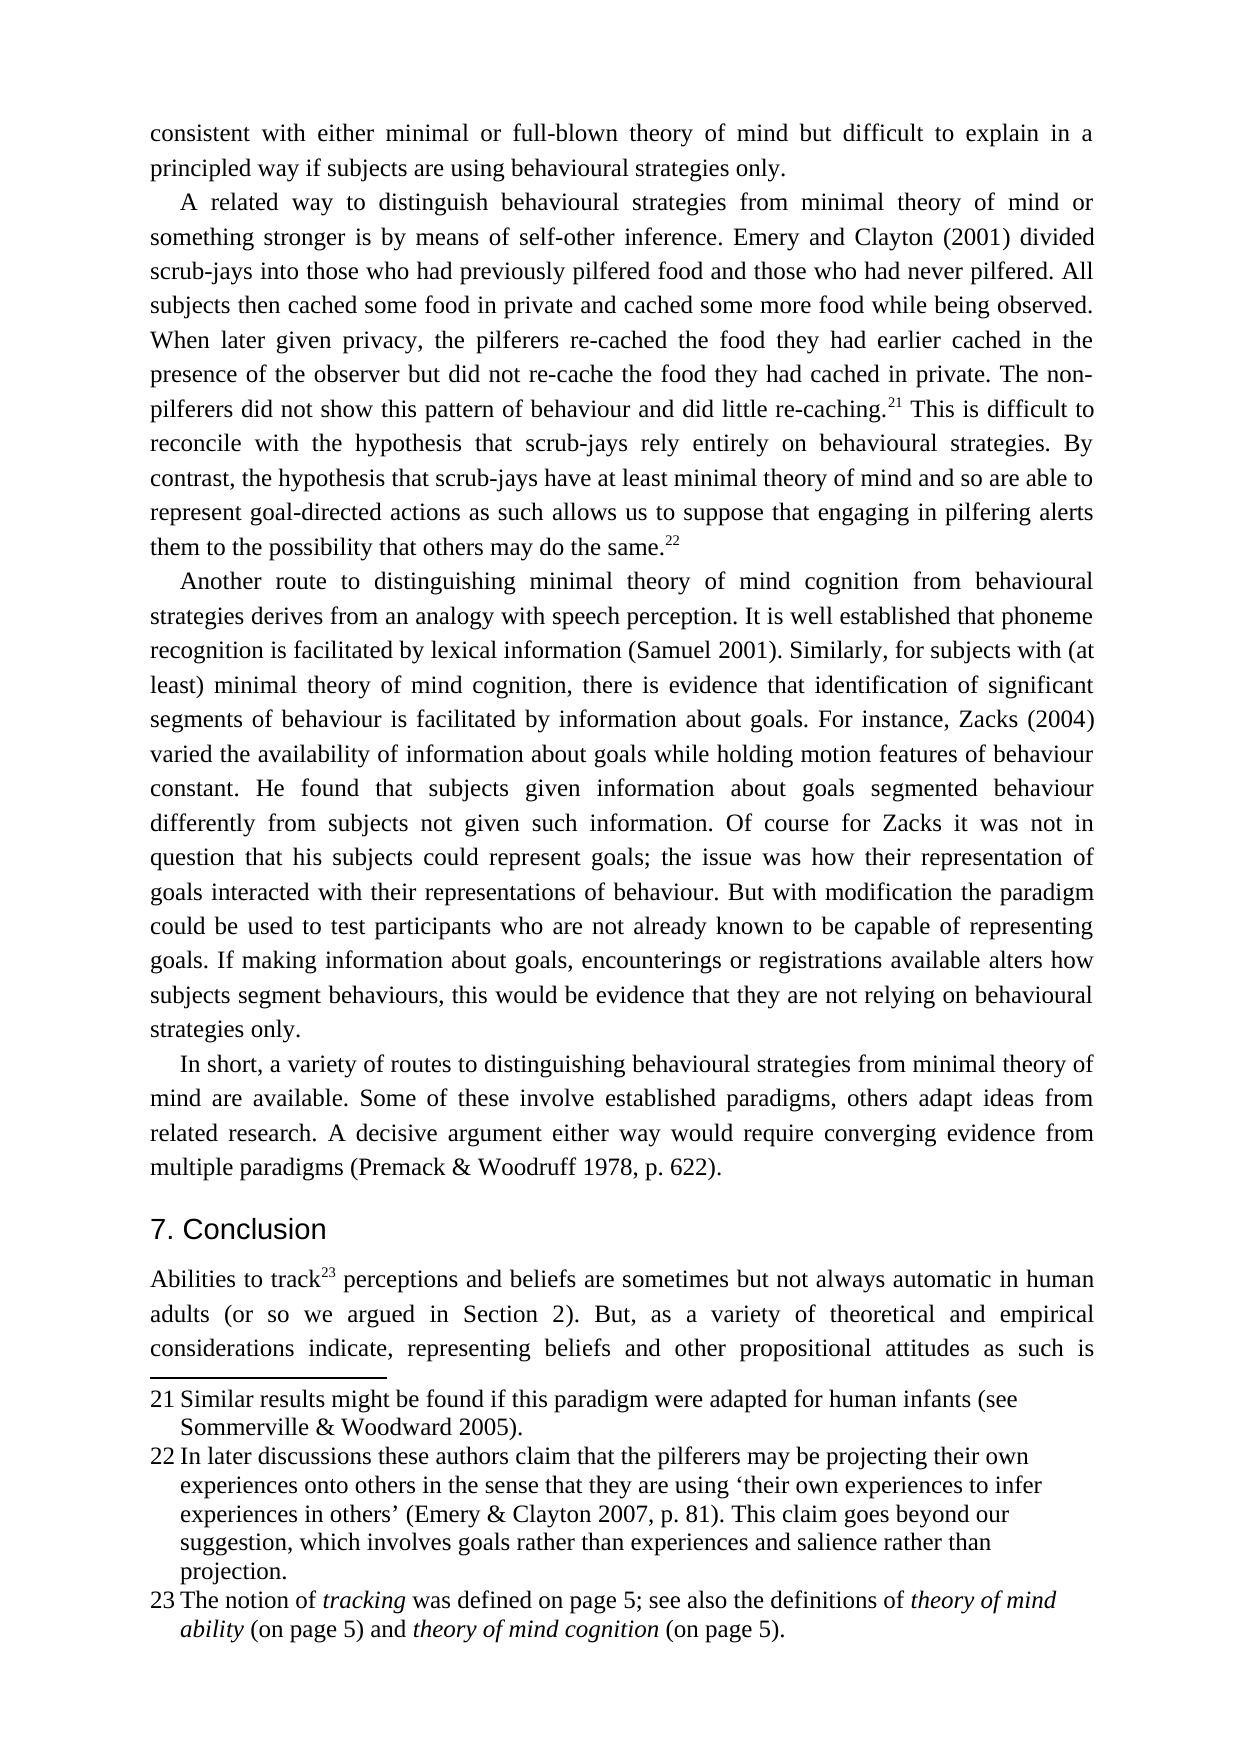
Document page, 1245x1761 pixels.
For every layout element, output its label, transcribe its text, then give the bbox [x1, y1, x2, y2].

text In later discussions these authors claim that the pilferers may be projecting their own experiences onto others in the sense that they are using ‘their own experiences to infer experiences in others’ (Emery & Clayton 2007 , p. 81). This claim goes beyond our suggestion, which involves goals rather than experiences and salience rather than projection. [150, 1441, 1095, 1585]
text Similar results might be found if this paradigm were adapted for human infants (see Sommerville & Woodward 2005 ). [150, 1384, 1095, 1441]
text In short, a variety of routes to distinguishing behavioural strategies from minimal theory of mind are available. Some of these involve established paradigms, others adapt ideas from related research. A decisive argument either way would require converging evidence from multiple paradigms (Premack & Woodruff 1978 , p. 622). [150, 1049, 1095, 1181]
text Abilities to track perceptions and beliefs are sometimes but not always automatic in human adults (or so we argued in Section 2 ). But, as a variety of theoretical and empirical considerations indicate, representing beliefs and other propositional attitudes as such is [150, 1264, 1095, 1362]
text consistent with either minimal or full-blown theory of mind but difficult to explain in a principled way if subjects are using behavioural strategies only. [150, 118, 1095, 181]
text A related way to distinguish behavioural strategies from minimal theory of mind or something stronger is by means of self-other inference. Emery and Clayton (2001 ) divided scrub-jays into those who had previously pilfered food and those who had never pilfered. All subjects then cached some food in private and cached some more food while being observed. When later given privacy, the pilferers re-cached the food they had earlier cached in the presence of the observer but did not re-cache the food they had cached in private. The non-pilferers did not show this pattern of behaviour and did little re-caching. This is difficult to reconcile with the hypothesis that scrub-jays rely entirely on behavioural strategies. By contrast, the hypothesis that scrub-jays have at least minimal theory of mind and so are able to represent goal-directed actions as such allows us to suppose that engaging in pilfering alerts them to the possibility that others may do the same. [150, 187, 1095, 561]
text Another route to distinguishing minimal theory of mind cognition from behavioural strategies derives from an analogy with speech perception. It is well established that phoneme recognition is facilitated by lexical information (Samuel 2001 ). Similarly, for subjects with (at least) minimal theory of mind cognition, there is evidence that identification of significant segments of behaviour is facilitated by information about goals. For instance, Zacks (2004 ) varied the availability of information about goals while holding motion features of behaviour constant. He found that subjects given information about goals segmented behaviour differently from subjects not given such information. Of course for Zacks it was not in question that his subjects could represent goals; the issue was how their representation of goals interacted with their representations of behaviour. But with modification the paradigm could be used to test participants who are not already known to be capable of representing goals. If making information about goals, encounterings or registrations available alters how subjects segment behaviours, this would be evidence that they are not relying on behavioural strategies only. [150, 566, 1095, 1043]
subtitle 7. Conclusion [150, 1212, 1095, 1246]
text The notion of tracking was defined on page 5 ; see also the definitions of theory of mind ability (on page 5 ) and theory of mind cognition (on page 5 ). [150, 1585, 1095, 1642]
